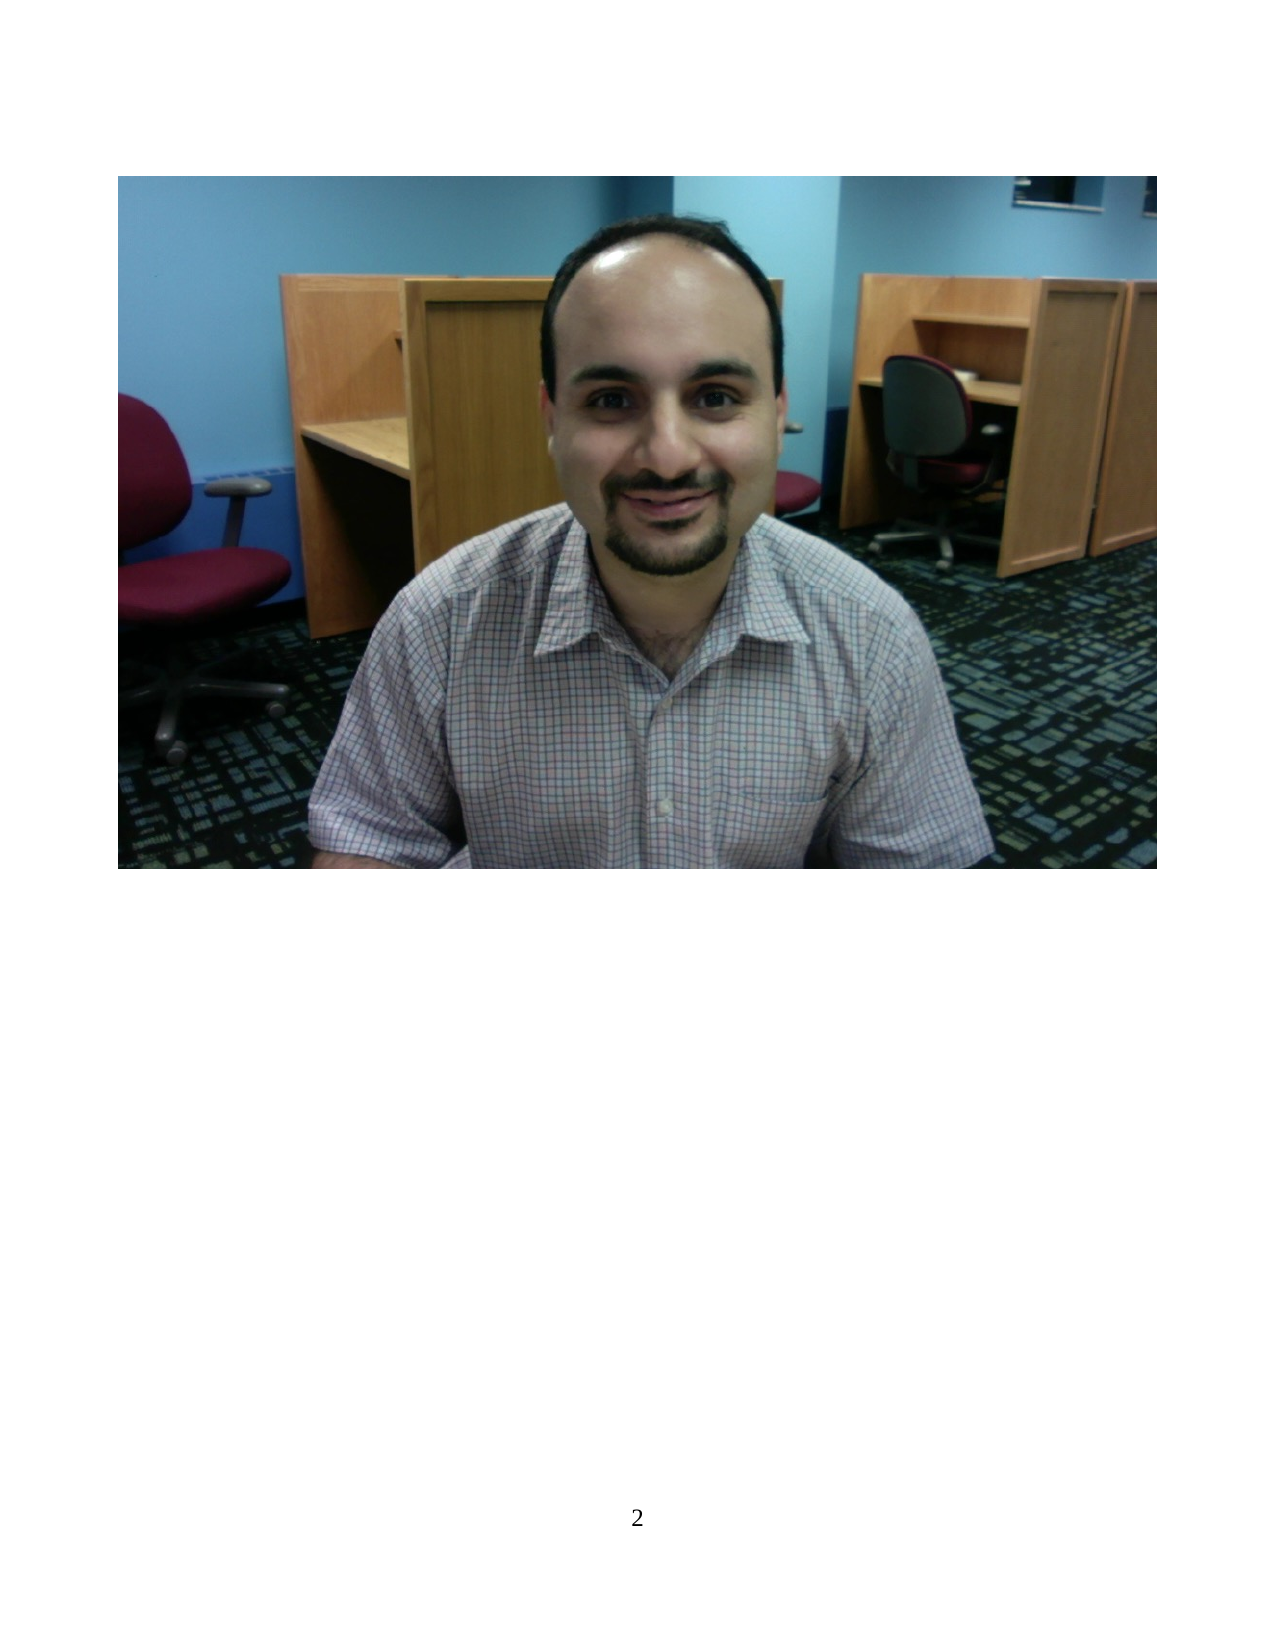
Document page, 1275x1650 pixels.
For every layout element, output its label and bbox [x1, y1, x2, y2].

picture [118, 176, 1157, 869]
